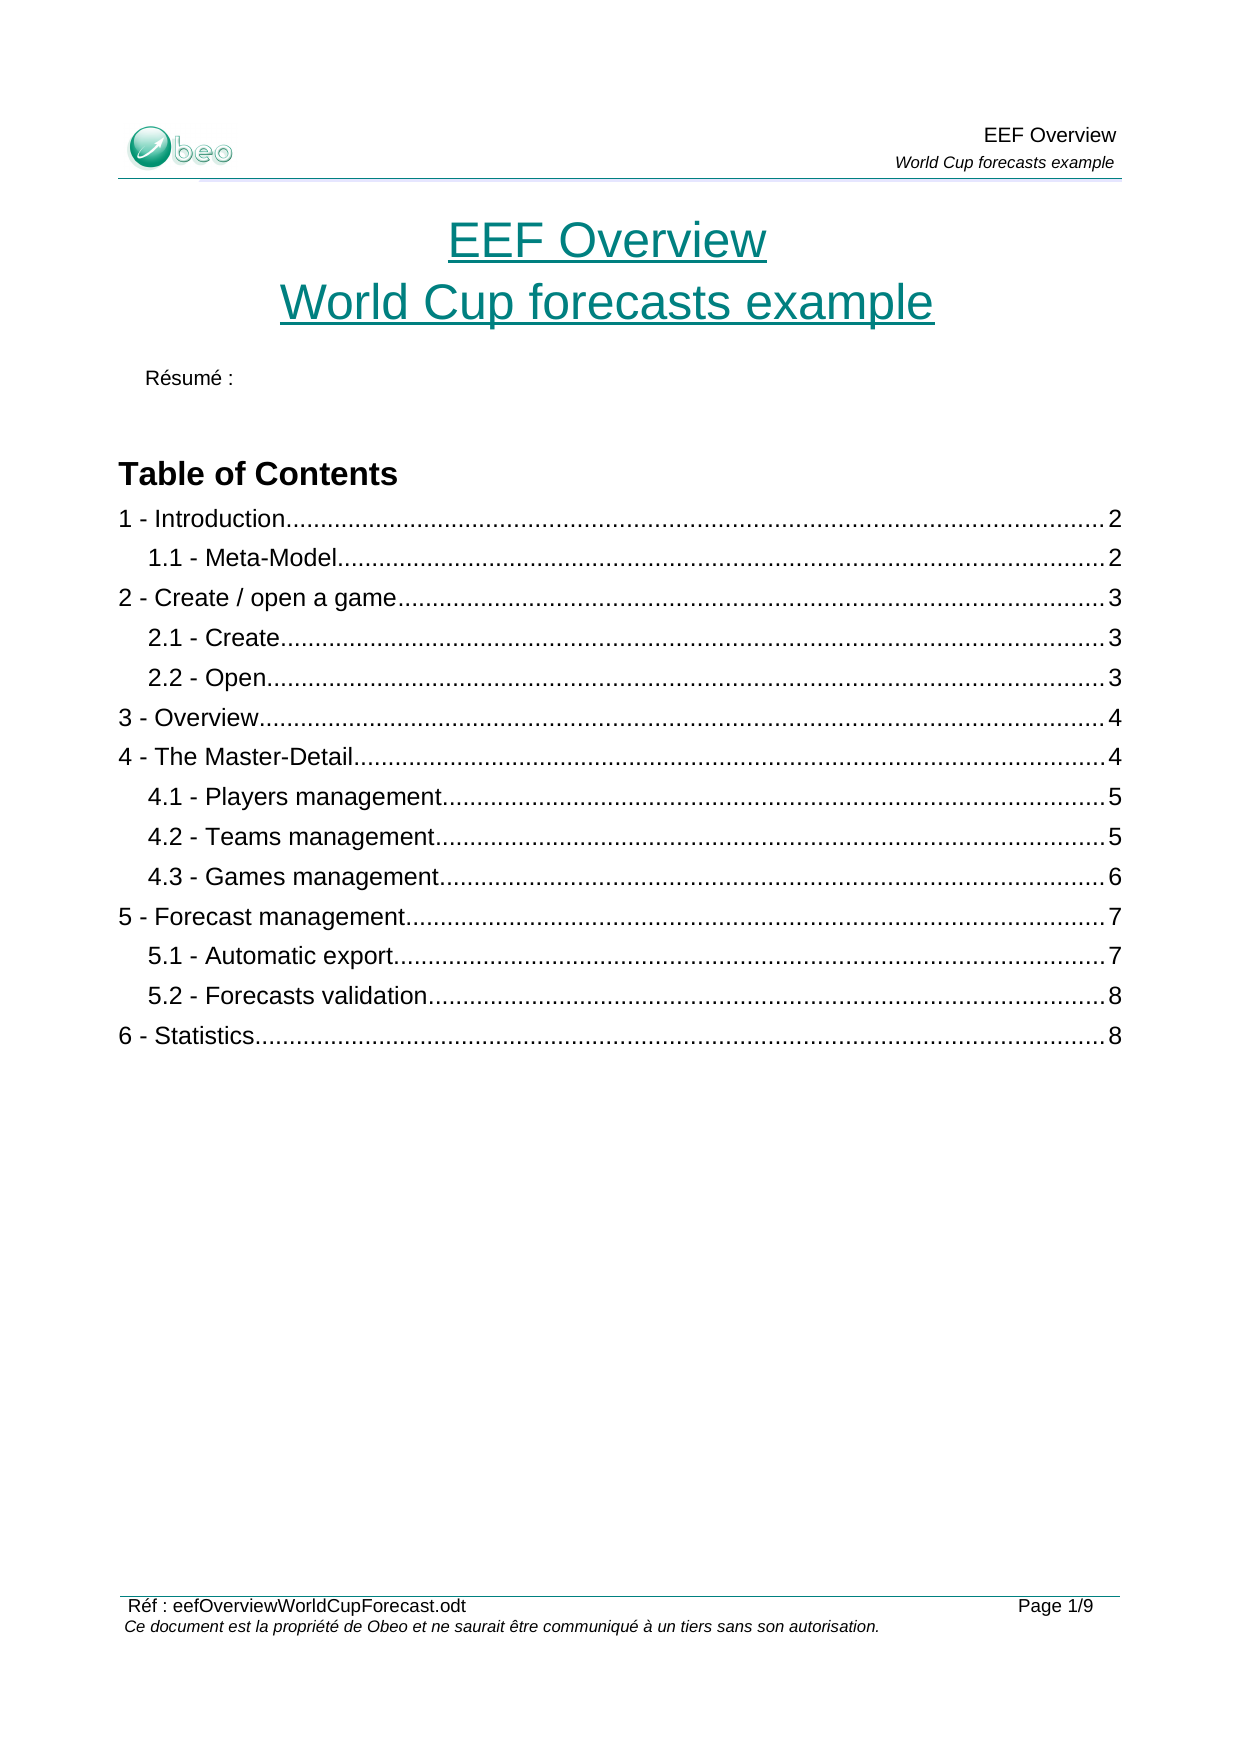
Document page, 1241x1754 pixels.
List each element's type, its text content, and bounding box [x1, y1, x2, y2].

text 4.2 - Teams management 5 [148, 823, 1122, 851]
title EEF Overview [188, 212, 1026, 268]
text 5.1 - Automatic export 7 [148, 942, 1122, 970]
text 3 - Overview 4 [118, 703, 1122, 731]
text 2 - Create / open a game 3 [118, 584, 1122, 612]
text 1.1 - Meta-Model 2 [148, 544, 1122, 572]
title World Cup forecasts example [188, 274, 1026, 329]
table_header Résumé : [138, 367, 278, 390]
text 2.2 - Open 3 [148, 663, 1122, 692]
text 6 - Statistics 8 [118, 1022, 1122, 1050]
picture [123, 123, 238, 171]
text 1 - Introduction 2 [118, 504, 1122, 532]
text 4.1 - Players management 5 [148, 783, 1122, 811]
text 5.2 - Forecasts validation 8 [148, 982, 1122, 1010]
text 2.1 - Create 3 [148, 624, 1122, 652]
subtitle Table of Contents [118, 455, 1122, 492]
text 5 - Forecast management 7 [118, 902, 1122, 930]
text 4 - The Master-Detail 4 [118, 743, 1122, 771]
table_header [278, 367, 1062, 390]
text 4.3 - Games management 6 [148, 862, 1122, 891]
